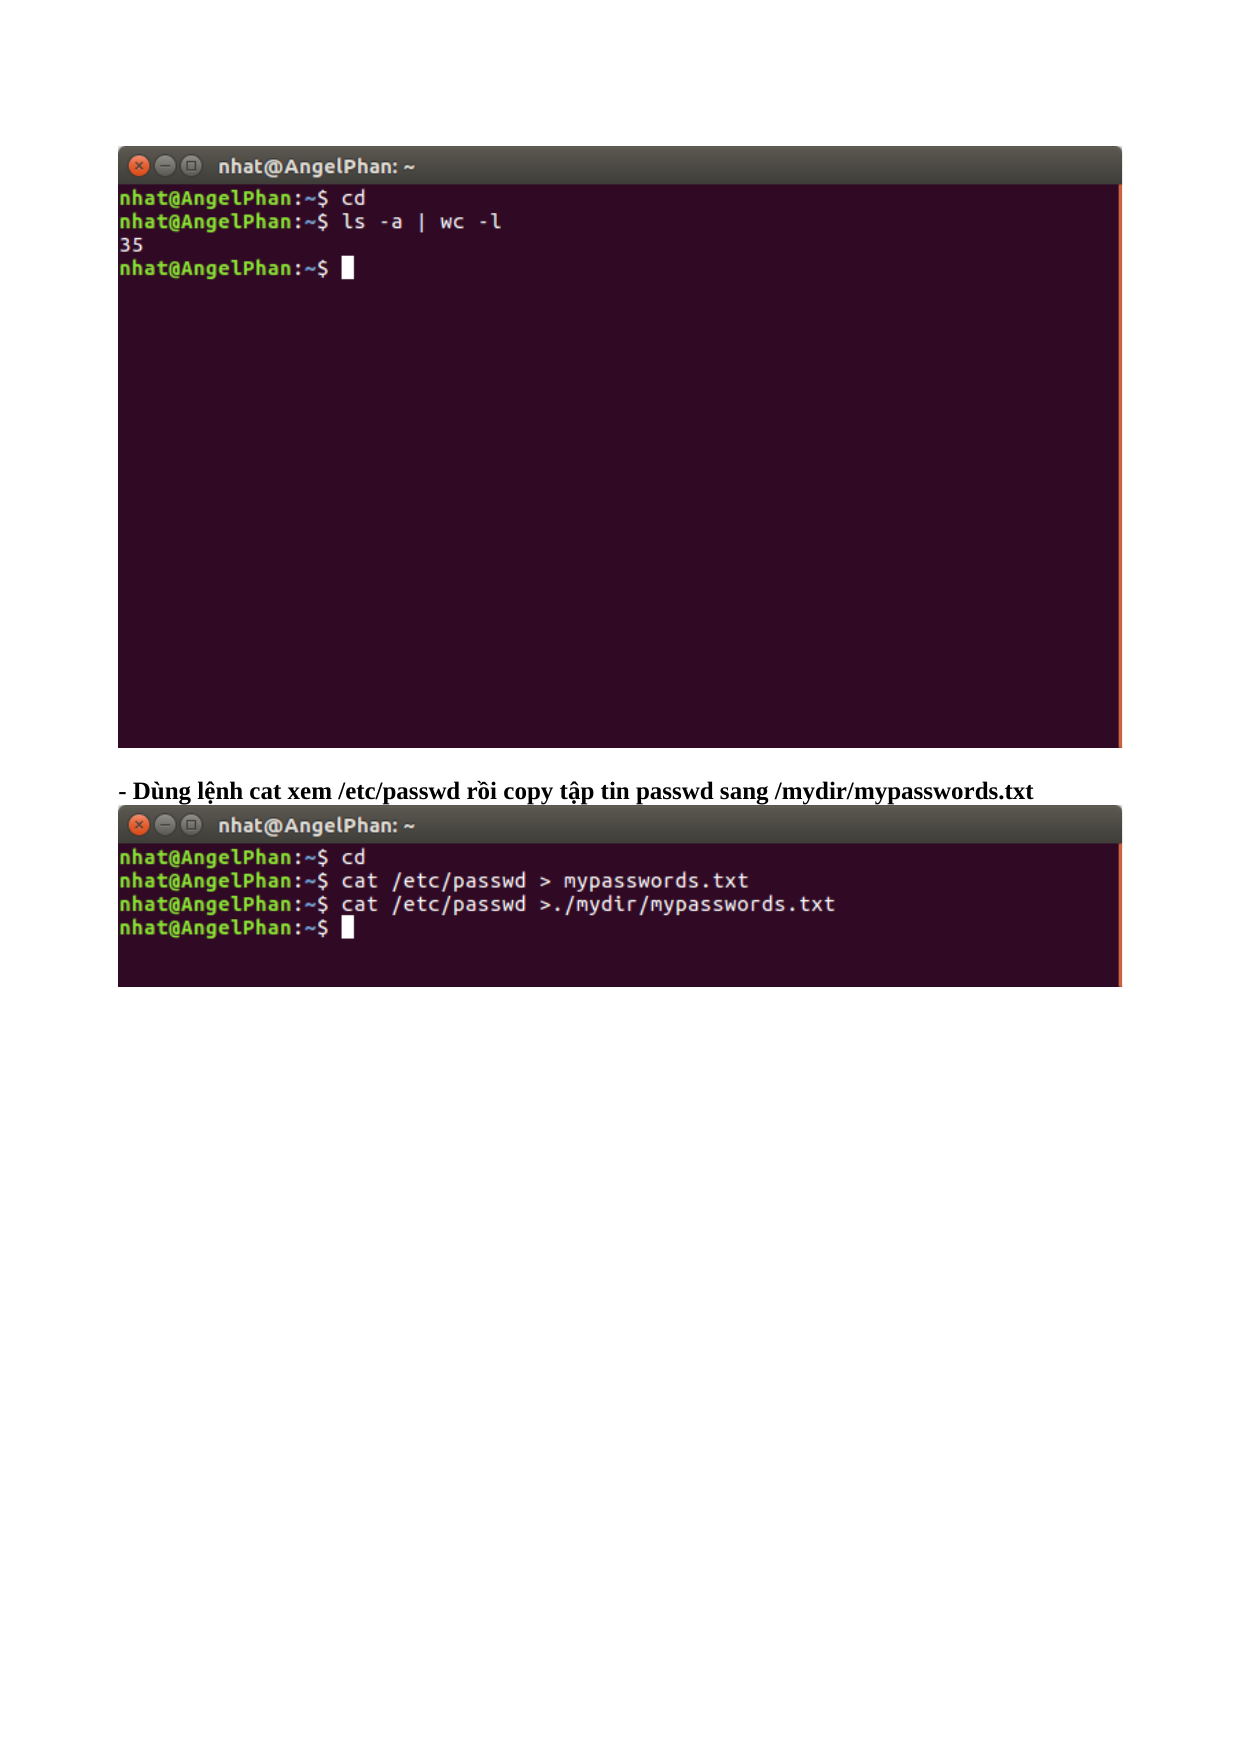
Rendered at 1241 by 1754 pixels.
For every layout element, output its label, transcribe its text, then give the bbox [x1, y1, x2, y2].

picture [118, 146, 1123, 748]
text - Dùng lệnh cat xem /etc/passwd rồi copy tập tin passwd sang /mydir/mypasswords.txt [118, 776, 1122, 805]
picture [118, 805, 1123, 987]
